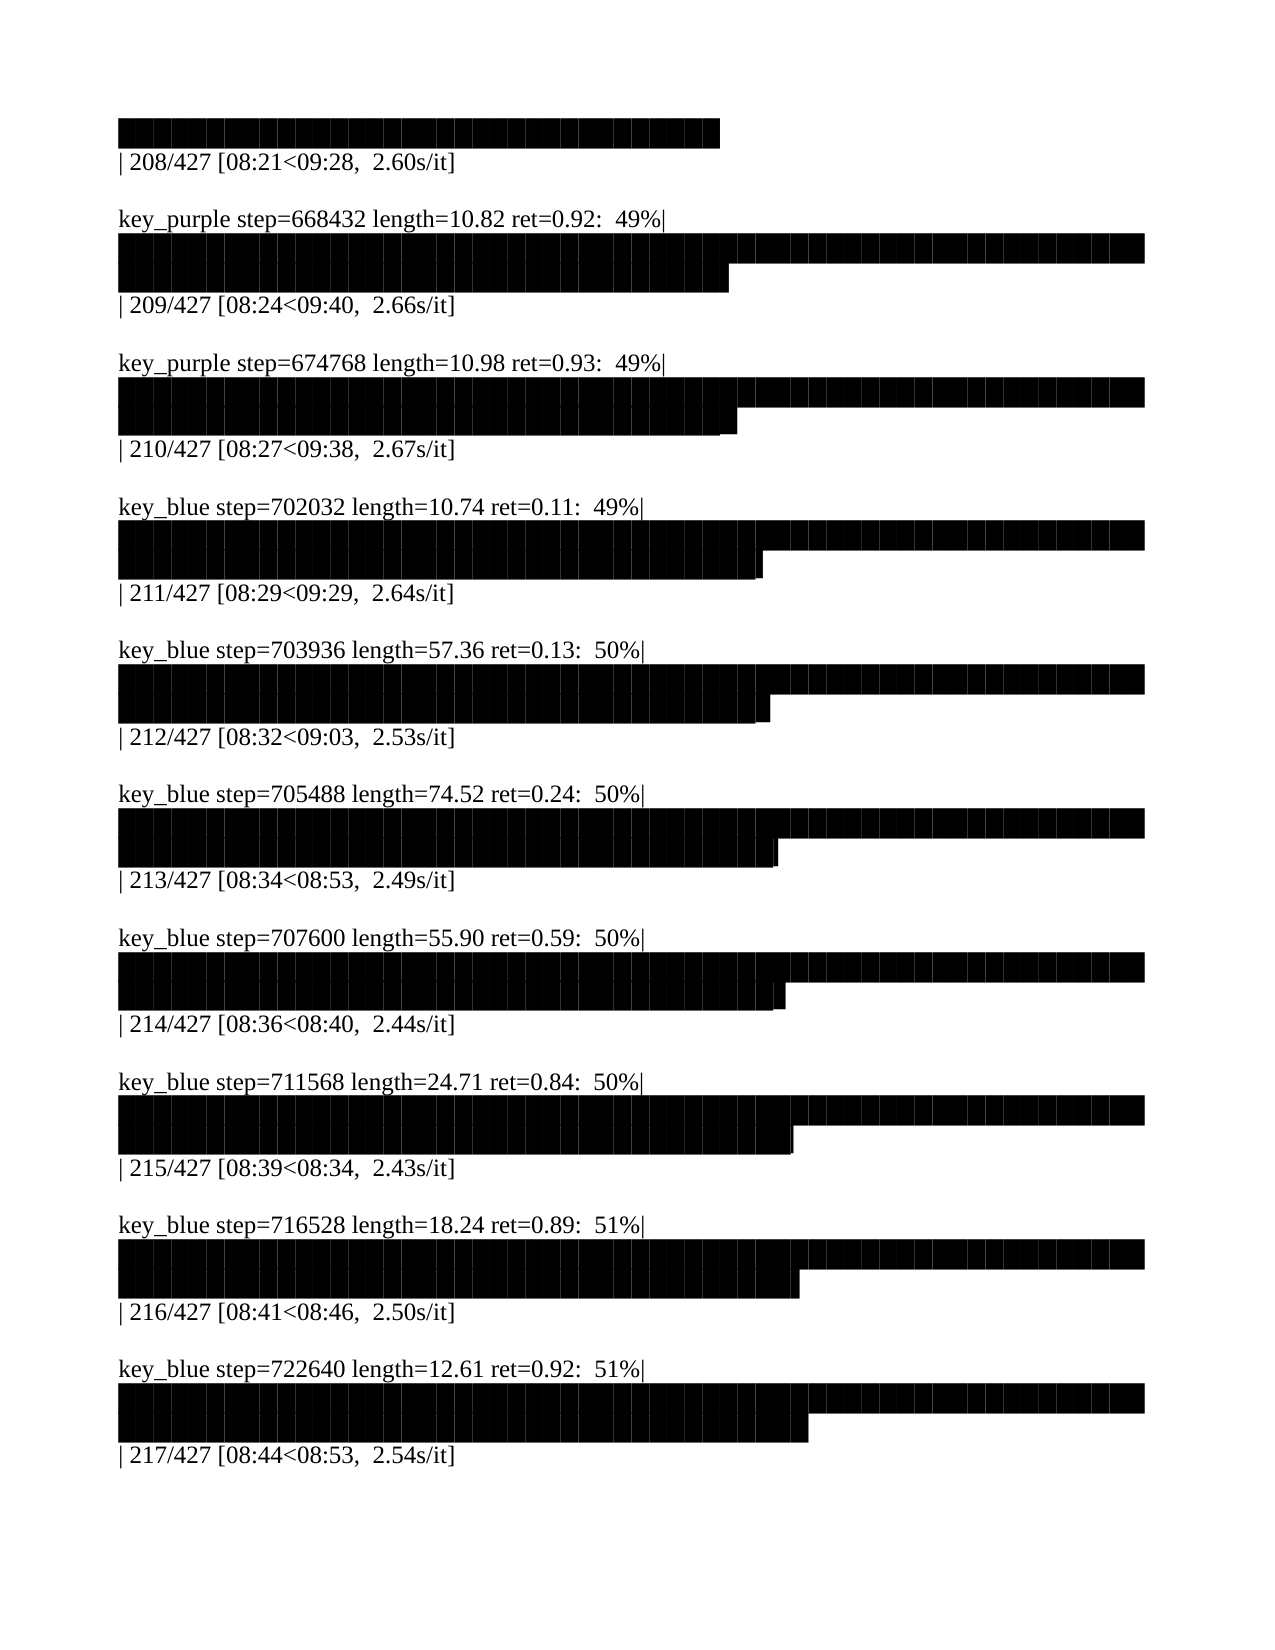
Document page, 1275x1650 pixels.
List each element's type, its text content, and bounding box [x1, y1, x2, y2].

text key_blue step=703936 length=57.36 ret=0.13: 50%|██████████████████████████████████████████████████████████████████████████████████████████████▊ | 212/427 [08:32<09:03, 2.53s/it] [118, 636, 1157, 751]
text key_blue step=722640 length=12.61 ret=0.92: 51%|█████████████████████████████████████████████████████████████████████████████████████████████████ | 217/427 [08:44<08:53, 2.54s/it] [118, 1354, 1157, 1469]
text key_blue step=711568 length=24.71 ret=0.84: 50%|████████████████████████████████████████████████████████████████████████████████████████████████▏ | 215/427 [08:39<08:34, 2.43s/it] [118, 1067, 1157, 1182]
text key_purple step=668432 length=10.82 ret=0.92: 49%|████████████████████████████████████████████████████████████████████████████████████████████▌ | 209/427 [08:24<09:40, 2.66s/it] [118, 204, 1157, 319]
text key_blue step=707600 length=55.90 ret=0.59: 50%|███████████████████████████████████████████████████████████████████████████████████████████████▋ | 214/427 [08:36<08:40, 2.44s/it] [118, 923, 1157, 1038]
text ██████████████████████████████████ | 208/427 [08:21<09:28, 2.60s/it] [118, 118, 1157, 176]
text key_blue step=705488 length=74.52 ret=0.24: 50%|███████████████████████████████████████████████████████████████████████████████████████████████▎ | 213/427 [08:34<08:53, 2.49s/it] [118, 779, 1157, 894]
text key_blue step=702032 length=10.74 ret=0.11: 49%|██████████████████████████████████████████████████████████████████████████████████████████████▍ | 211/427 [08:29<09:29, 2.64s/it] [118, 492, 1157, 607]
text key_blue step=716528 length=18.24 ret=0.89: 51%|████████████████████████████████████████████████████████████████████████████████████████████████▌ | 216/427 [08:41<08:46, 2.50s/it] [118, 1211, 1157, 1326]
text key_purple step=674768 length=10.98 ret=0.93: 49%|████████████████████████████████████████████████████████████████████████████████████████████▉ | 210/427 [08:27<09:38, 2.67s/it] [118, 348, 1157, 463]
